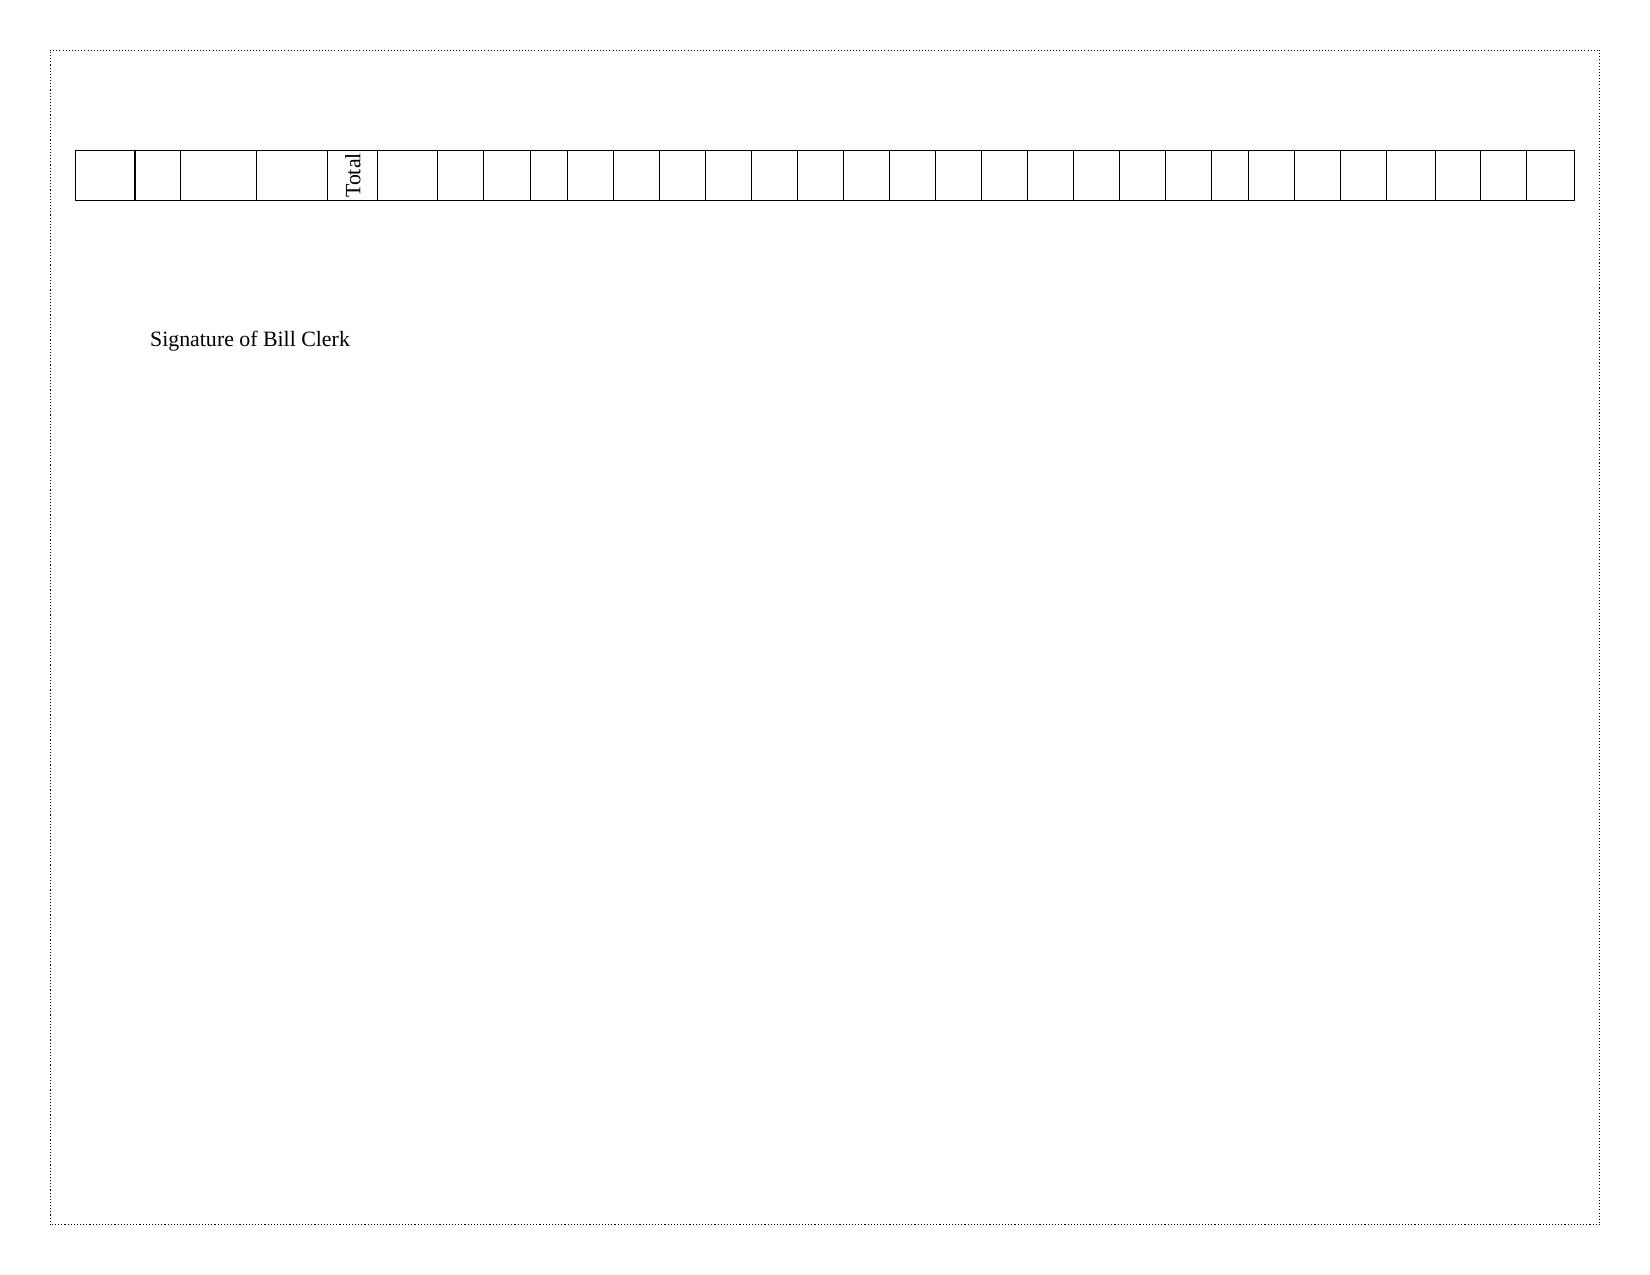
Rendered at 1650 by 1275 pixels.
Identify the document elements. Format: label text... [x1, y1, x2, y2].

table_cell [181, 151, 256, 200]
table_cell [1436, 151, 1480, 200]
table_cell [76, 151, 134, 200]
table_cell [1120, 151, 1165, 200]
table_cell [1341, 151, 1386, 200]
table_cell [982, 151, 1027, 200]
table_cell [378, 151, 437, 200]
table_cell [1481, 151, 1526, 200]
table_cell [798, 151, 843, 200]
table_cell [660, 151, 705, 200]
table_cell [257, 151, 327, 200]
table_cell [1387, 151, 1435, 200]
table_cell [706, 151, 751, 200]
table_cell [438, 151, 483, 200]
table_cell [936, 151, 981, 200]
table_cell [752, 151, 797, 200]
table_cell [1527, 151, 1574, 200]
table_cell [1295, 151, 1340, 200]
table_cell [1212, 151, 1248, 200]
table_cell [1074, 151, 1119, 200]
table_cell [531, 151, 567, 200]
table_cell [484, 151, 530, 200]
table_cell [568, 151, 613, 200]
table_cell [614, 151, 659, 200]
table_cell [1166, 151, 1211, 200]
table_cell [844, 151, 889, 200]
table_cell [136, 151, 180, 200]
table_cell [1028, 151, 1073, 200]
table_cell [1249, 151, 1294, 200]
table_cell [890, 151, 935, 200]
table_cell Total [328, 151, 377, 200]
text Signature of Bill Clerk [150, 326, 1500, 351]
